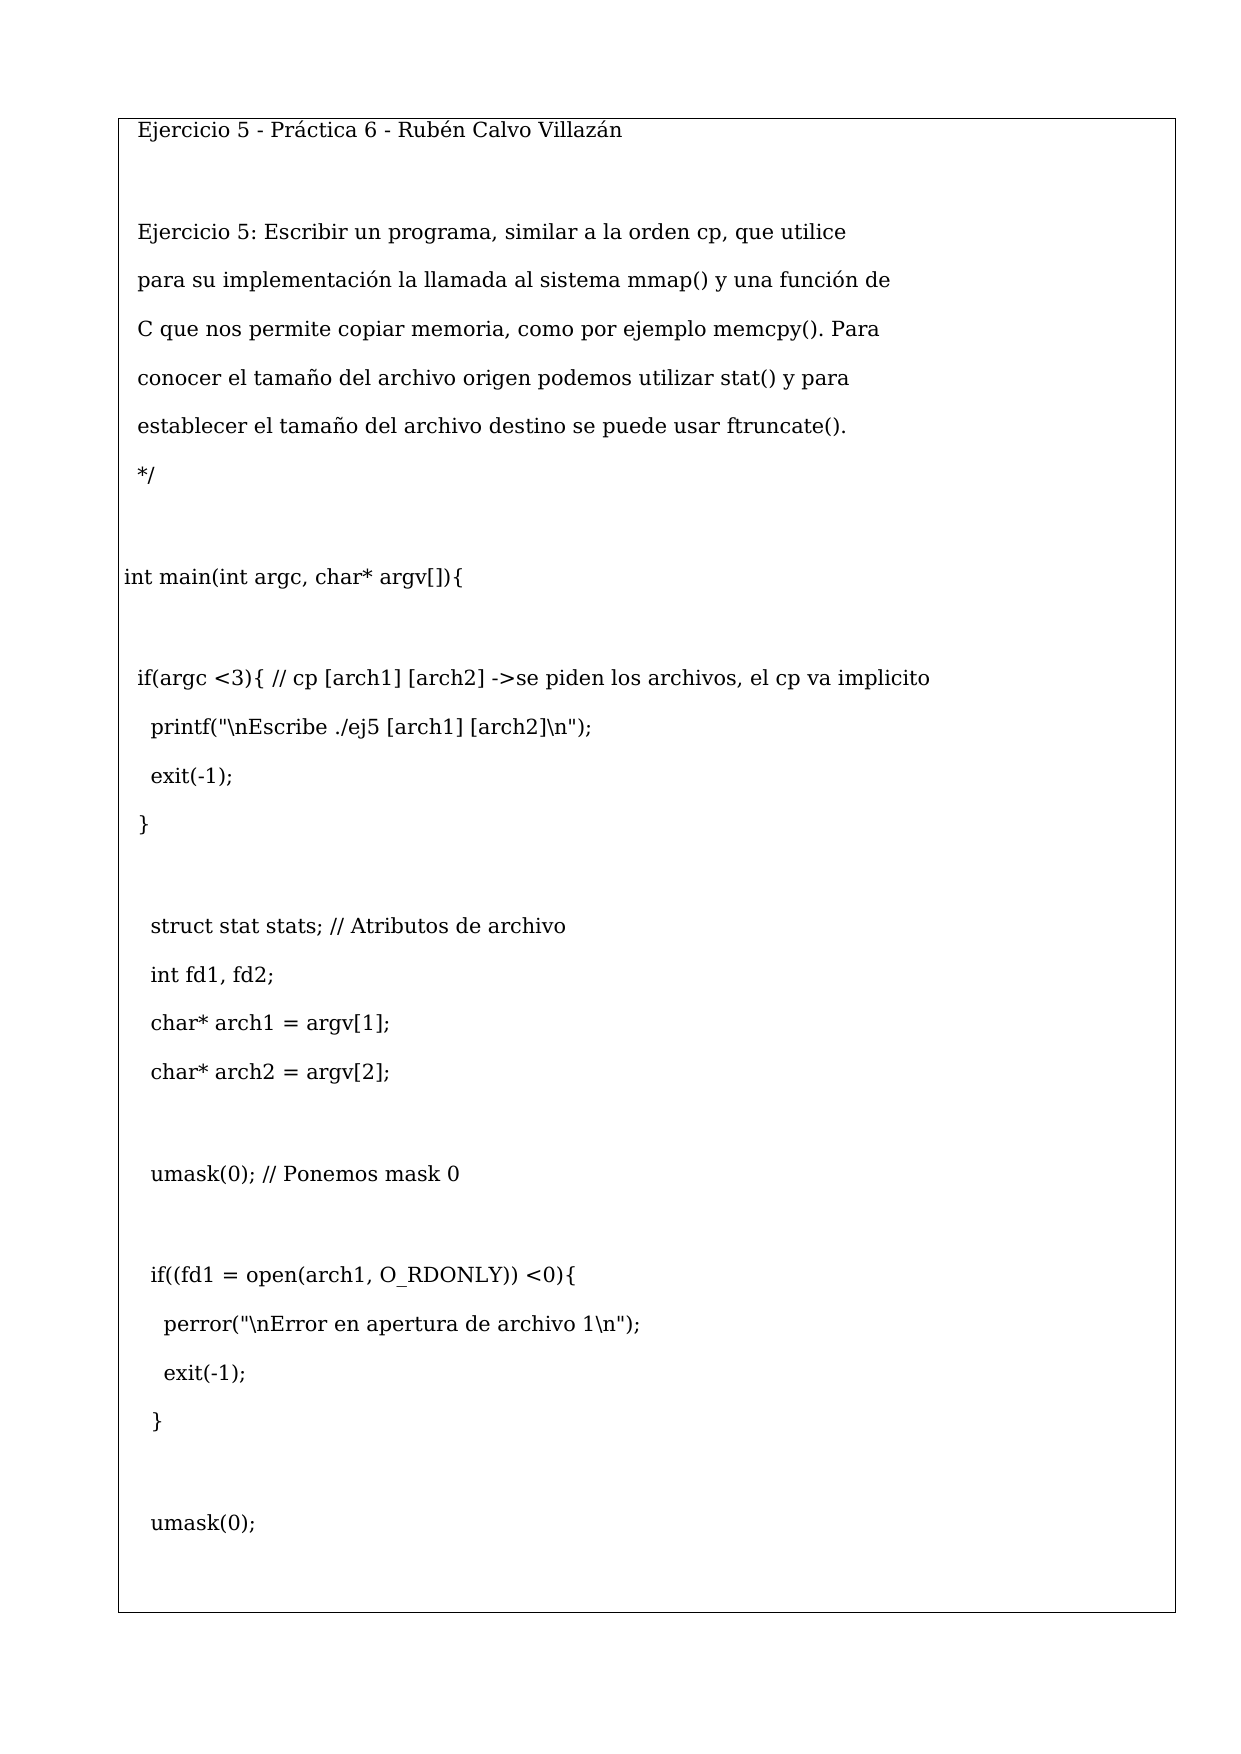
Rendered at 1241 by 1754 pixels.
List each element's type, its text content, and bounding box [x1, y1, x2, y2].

table_header Ejercicio 5 - Práctica 6 - Rubén Calvo Villazán Ejercicio 5: Escribir un programa, similar a la orden cp, que utilice para su implementación la llamada al sistema mmap() y una función de C que nos permite copiar memoria, como por ejemplo memcpy(). Para conocer el tamaño del archivo origen podemos utilizar stat() y para establecer el tamaño del archivo destino se puede usar ftruncate(). */ int main(int argc, char* argv[]){ if(argc <3){ // cp [arch1] [arch2] ->se piden los archivos, el cp va implicito printf("\nEscribe ./ej5 [arch1] [arch2]\n"); exit(-1); } struct stat stats; // Atributos de archivo int fd1, fd2; char* arch1 = argv[1]; char* arch2 = argv[2]; umask(0); // Ponemos mask 0 if((fd1 = open(arch1, O_RDONLY)) <0){ perror("\nError en apertura de archivo 1\n"); exit(-1); } umask(0); [119, 119, 1175, 1612]
